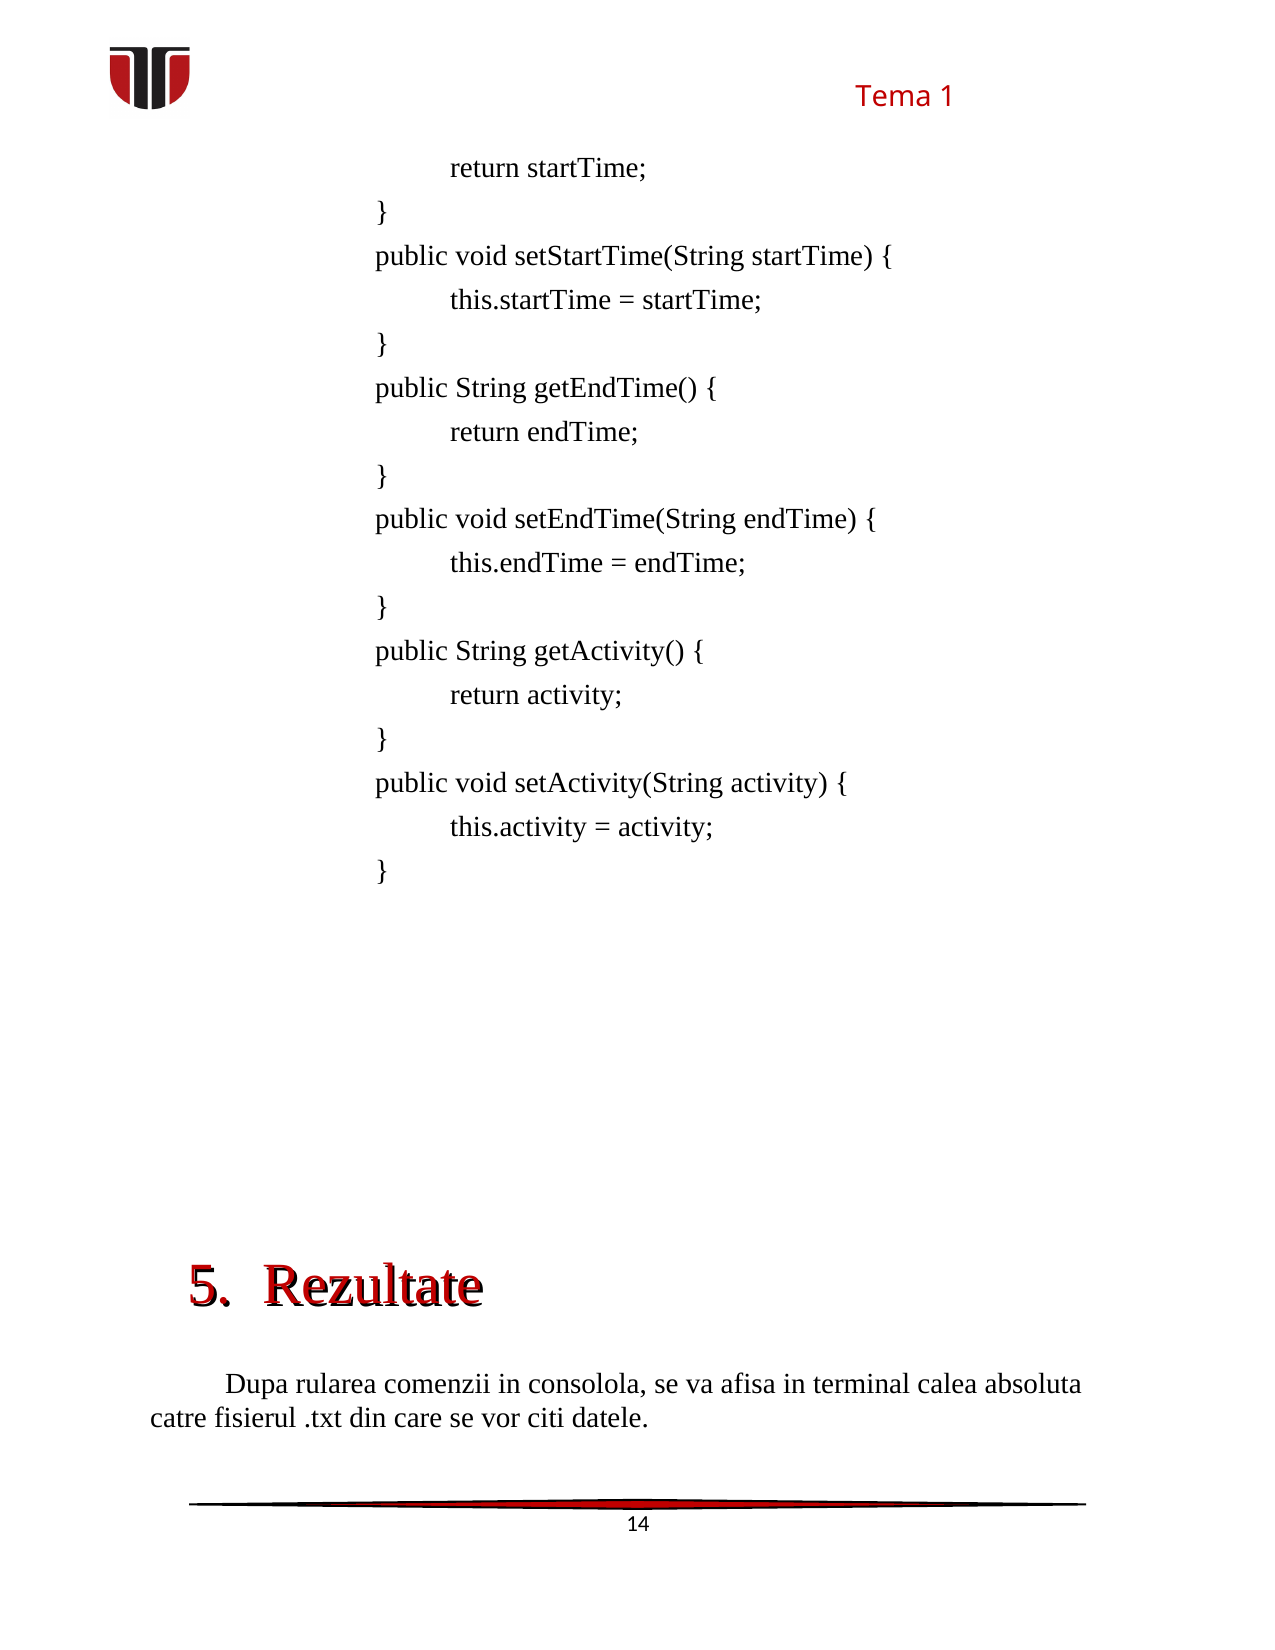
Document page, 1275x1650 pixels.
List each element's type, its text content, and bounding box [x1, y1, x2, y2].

text return startTime; [225, 150, 1125, 183]
text } [225, 589, 1125, 623]
text } [225, 194, 1125, 227]
text public void setEndTime(String endTime) { [225, 502, 1125, 535]
text } [225, 721, 1125, 755]
text Dupa rularea comenzii in consolola, se va afisa in terminal calea absoluta catre fisierul .txt din care se vor citi datele. [150, 1366, 1125, 1433]
text return activity; [225, 677, 1125, 711]
text public void setStartTime(String startTime) { [225, 238, 1125, 271]
text } [225, 853, 1125, 887]
text public void setActivity(String activity) { [225, 765, 1125, 799]
text public String getEndTime() { [225, 370, 1125, 403]
text public String getActivity() { [225, 633, 1125, 667]
text this.activity = activity; [225, 809, 1125, 843]
text return endTime; [225, 414, 1125, 447]
text this.startTime = startTime; [225, 282, 1125, 315]
text } [225, 458, 1125, 491]
list Rezultate [187, 1249, 1125, 1316]
text } [225, 326, 1125, 359]
text this.endTime = endTime; [225, 546, 1125, 579]
